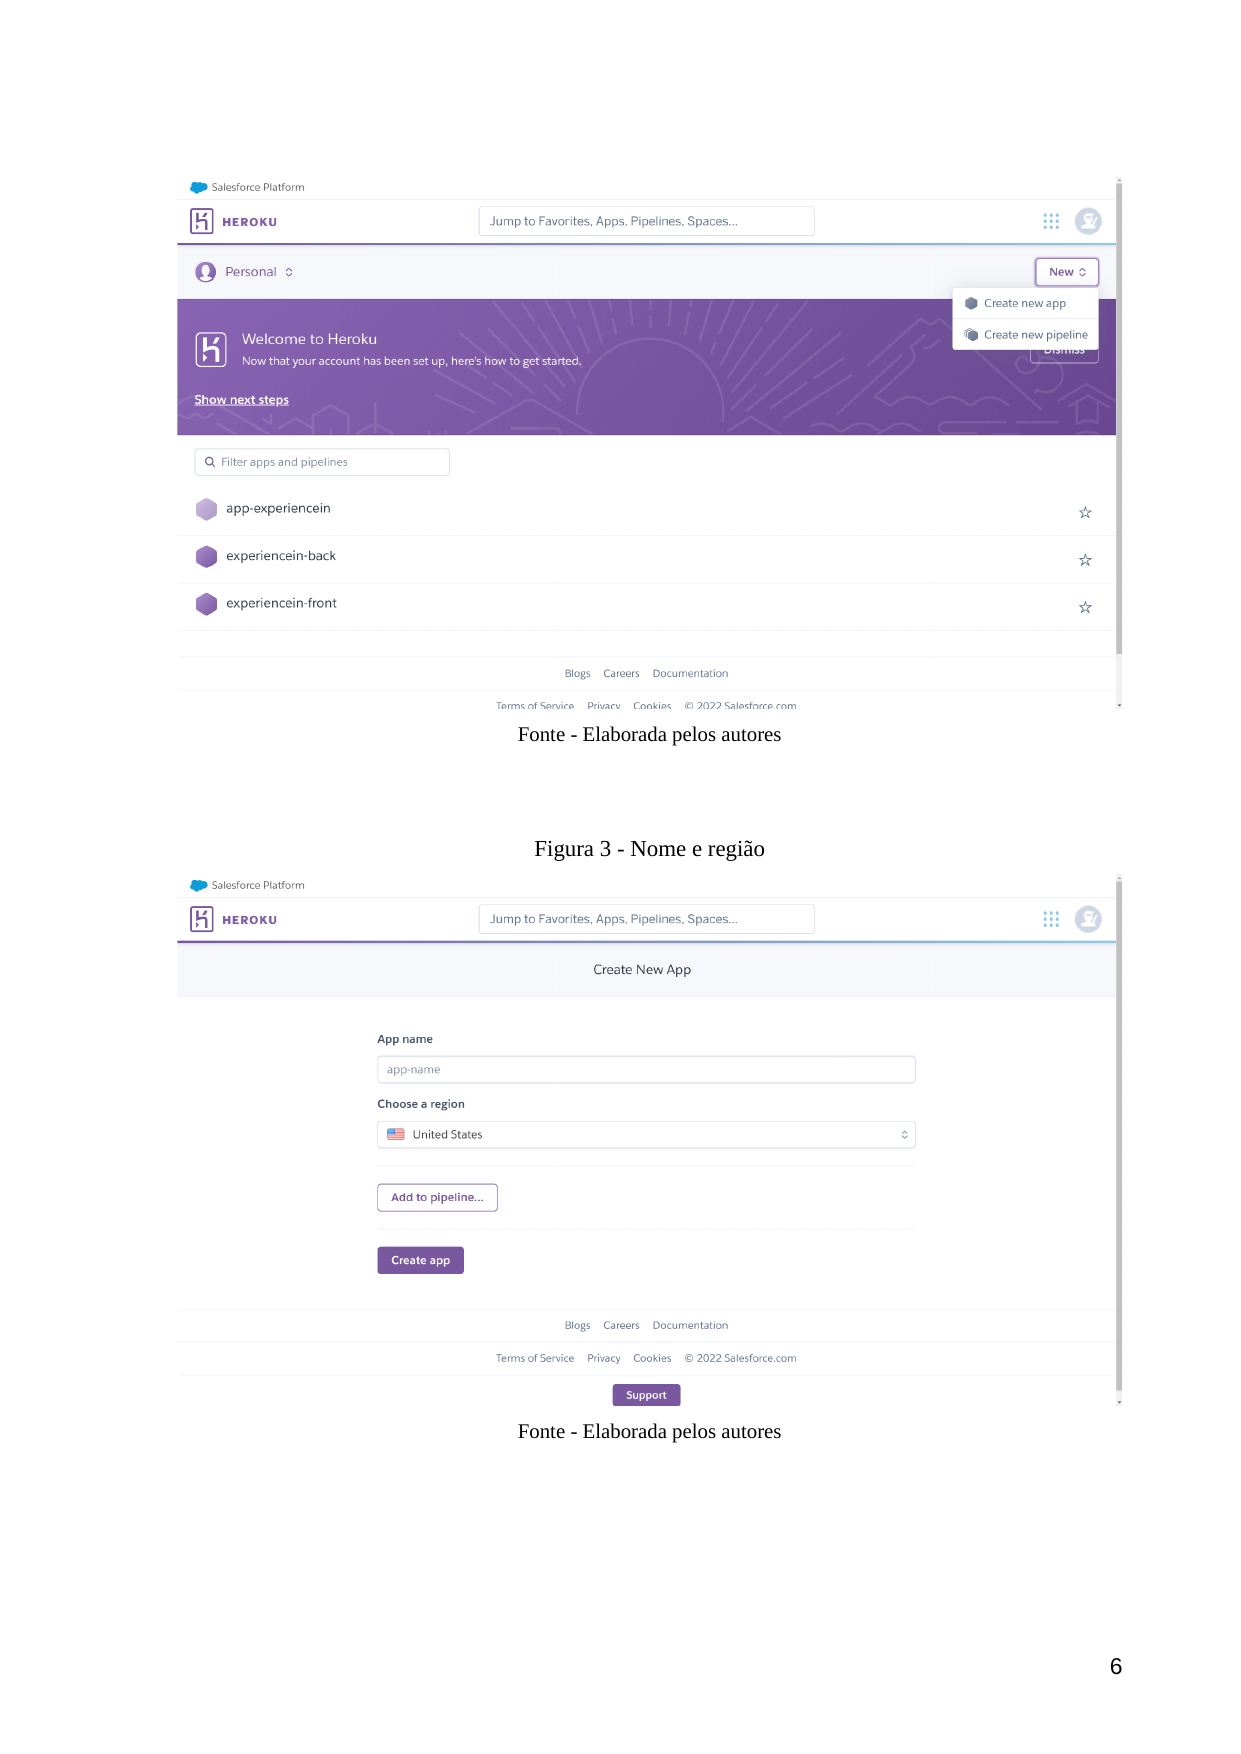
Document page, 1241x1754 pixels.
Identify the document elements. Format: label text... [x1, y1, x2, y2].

picture [177, 874, 1123, 1406]
text Fonte - Elaborada pelos autores [177, 721, 1122, 746]
text Fonte - Elaborada pelos autores [177, 1419, 1122, 1443]
picture [177, 177, 1123, 709]
text Figura 3 - Nome e região [177, 835, 1122, 874]
